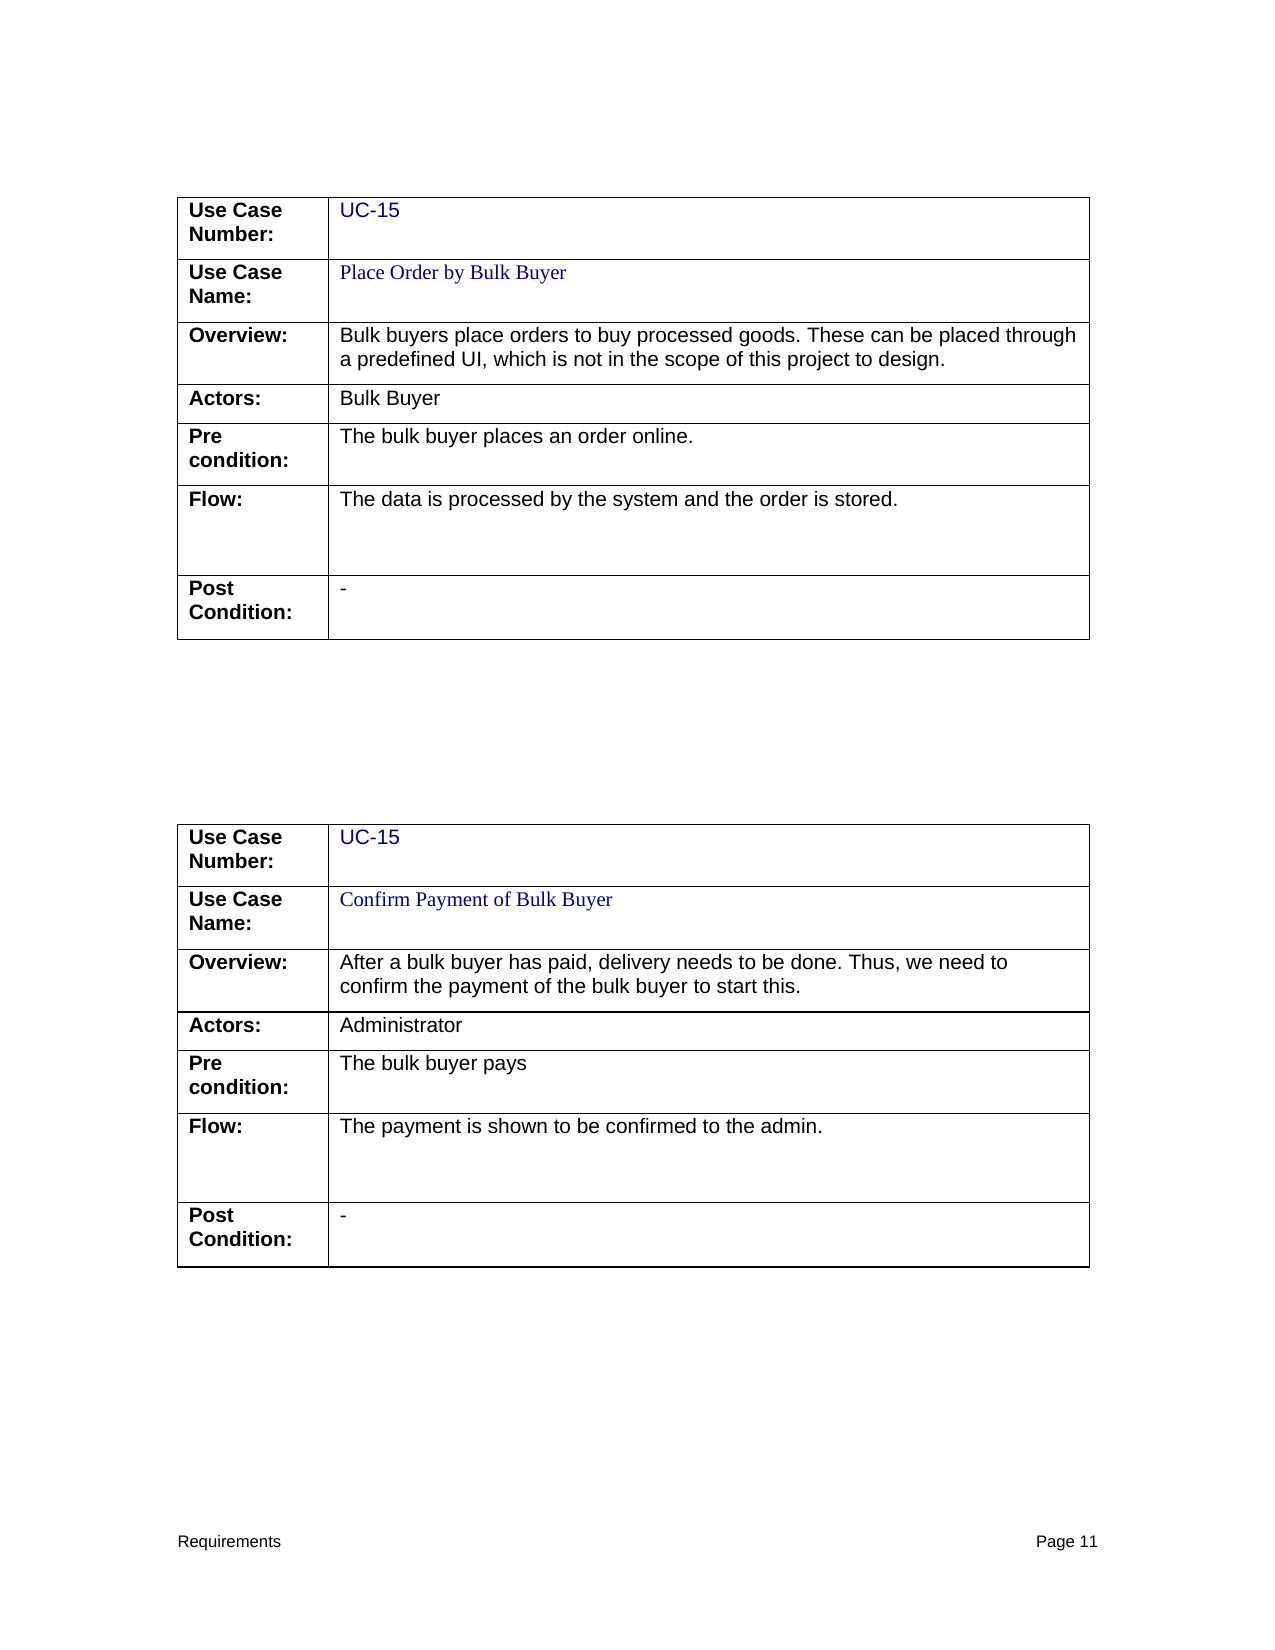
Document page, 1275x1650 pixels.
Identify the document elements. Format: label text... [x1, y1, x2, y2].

table_header UC-15 [329, 825, 1089, 886]
table_cell After a bulk buyer has paid, delivery needs to be done. Thus, we need to confirm the payment of the bulk buyer to start this. [329, 950, 1089, 1011]
table_cell Administrator [329, 1013, 1089, 1050]
table_cell Overview: [178, 950, 328, 1011]
table_cell Confirm Payment of Bulk Buyer [329, 887, 1089, 949]
table_header Use Case Number: [178, 198, 328, 259]
table_cell Actors: [178, 385, 328, 423]
table_cell Place Order by Bulk Buyer [329, 260, 1089, 322]
table_cell Bulk Buyer [329, 385, 1089, 423]
table_cell The payment is shown to be confirmed to the admin. [329, 1114, 1089, 1202]
table_cell The bulk buyer places an order online. [329, 424, 1089, 485]
table_cell Actors: [178, 1013, 328, 1050]
table_cell The data is processed by the system and the order is stored. [329, 486, 1089, 575]
table_cell - [329, 576, 1089, 639]
table_cell Flow: [178, 1114, 328, 1202]
table_cell - [329, 1203, 1089, 1266]
table_cell The bulk buyer pays [329, 1051, 1089, 1112]
table_header Use Case Number: [178, 825, 328, 886]
table_cell Pre condition: [178, 424, 328, 485]
table_header UC-15 [329, 198, 1089, 259]
table_cell Overview: [178, 323, 328, 384]
table_cell Post Condition: [178, 576, 328, 639]
table_cell Use Case Name: [178, 887, 328, 949]
table_cell Pre condition: [178, 1051, 328, 1112]
table_cell Flow: [178, 486, 328, 575]
table_cell Bulk buyers place orders to buy processed goods. These can be placed through a predefined UI, which is not in the scope of this project to design. [329, 323, 1089, 384]
table_cell Use Case Name: [178, 260, 328, 322]
table_cell Post Condition: [178, 1203, 328, 1266]
